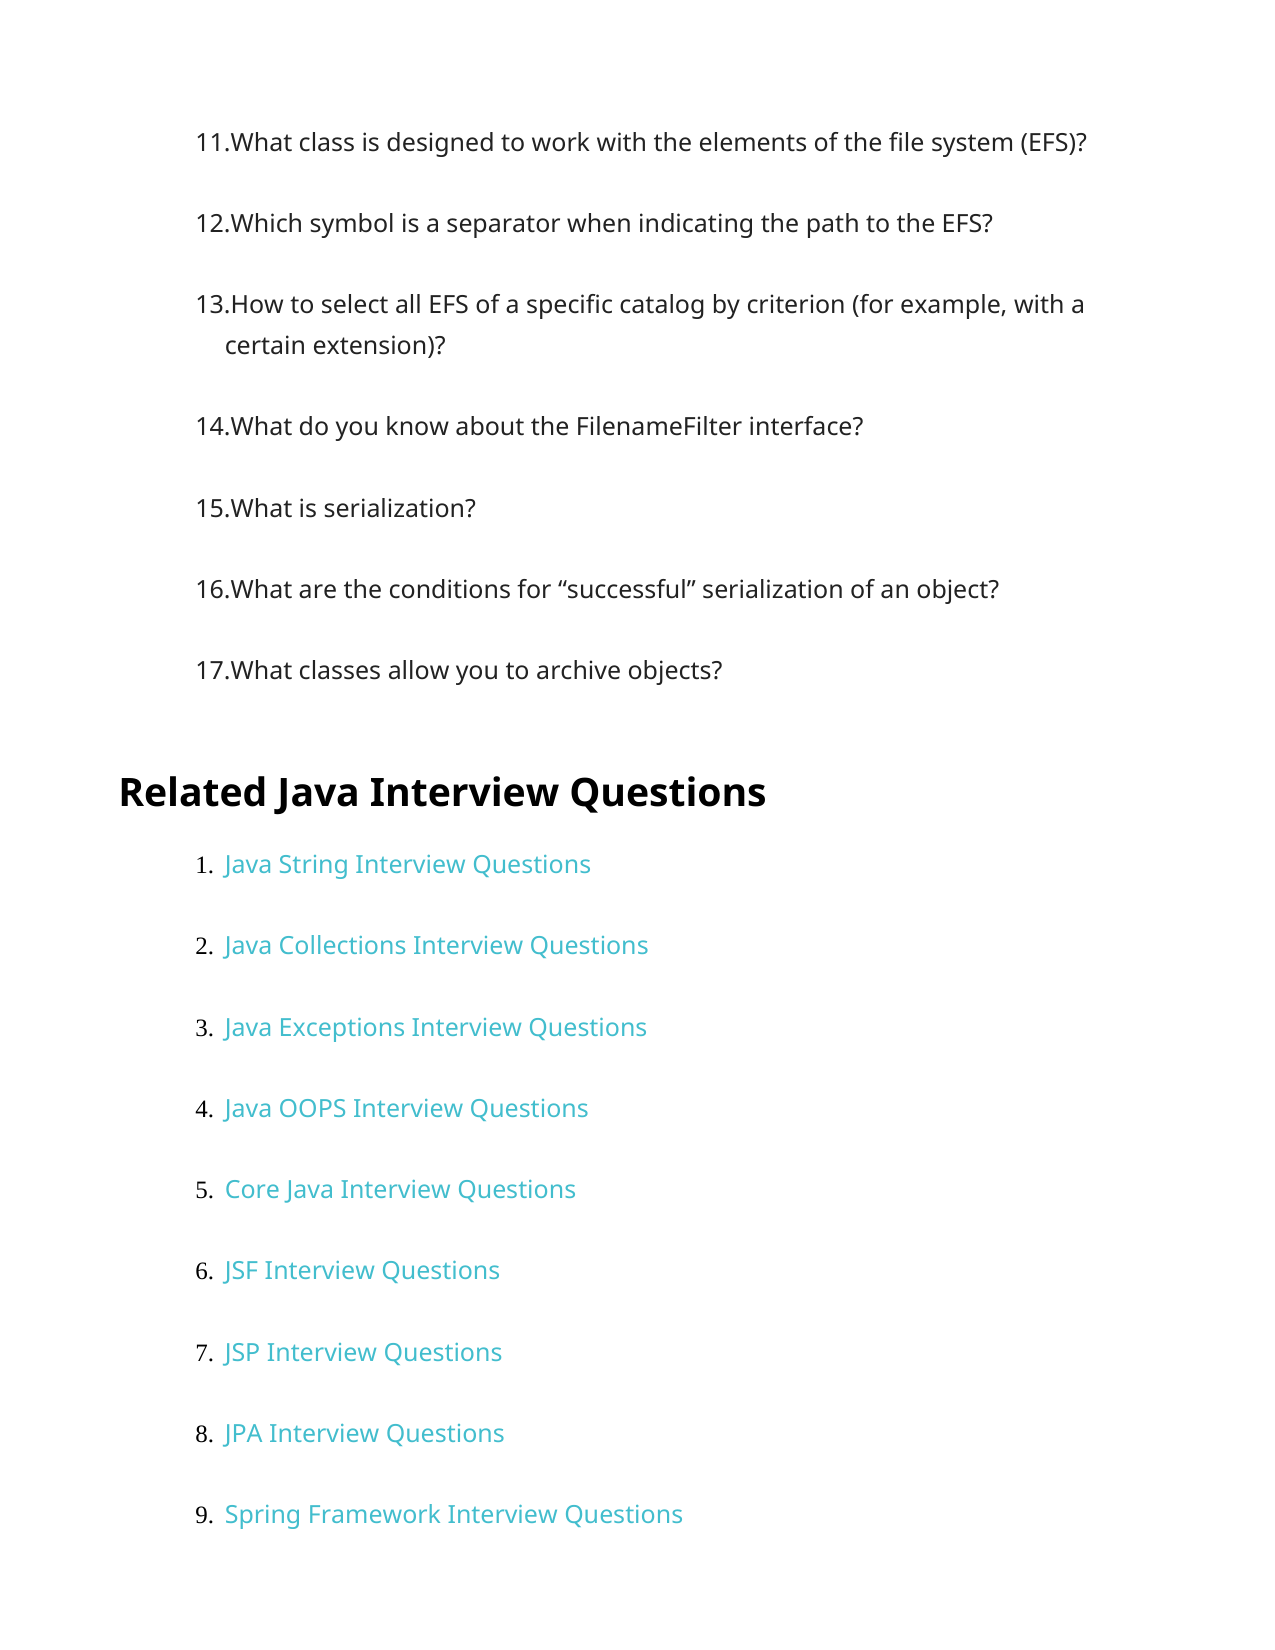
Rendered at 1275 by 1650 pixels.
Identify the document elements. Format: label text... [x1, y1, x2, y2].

list Java Collections Interview Questions [195, 921, 1157, 962]
list How to select all EFS of a specific catalog by criterion (for example, with a certain extension)? [195, 281, 1157, 362]
list What are the conditions for “successful” serialization of an object? [195, 565, 1157, 606]
list JSP Interview Questions [195, 1328, 1157, 1368]
list What do you know about the FilenameFilter interface? [195, 402, 1157, 443]
list Java String Interview Questions [195, 840, 1157, 881]
list What classes allow you to archive objects? [195, 646, 1157, 687]
list Which symbol is a separator when indicating the path to the EFS? [195, 199, 1157, 240]
list Java OOPS Interview Questions [195, 1084, 1157, 1124]
list JPA Interview Questions [195, 1409, 1157, 1449]
list Java Exceptions Interview Questions [195, 1003, 1157, 1043]
list JSF Interview Questions [195, 1246, 1157, 1287]
list What is serialization? [195, 484, 1157, 524]
list Core Java Interview Questions [195, 1165, 1157, 1206]
list Spring Framework Interview Questions [195, 1490, 1157, 1531]
list What class is designed to work with the elements of the file system (EFS)? [195, 118, 1157, 159]
subtitle Related Java Interview Questions [118, 765, 1157, 818]
